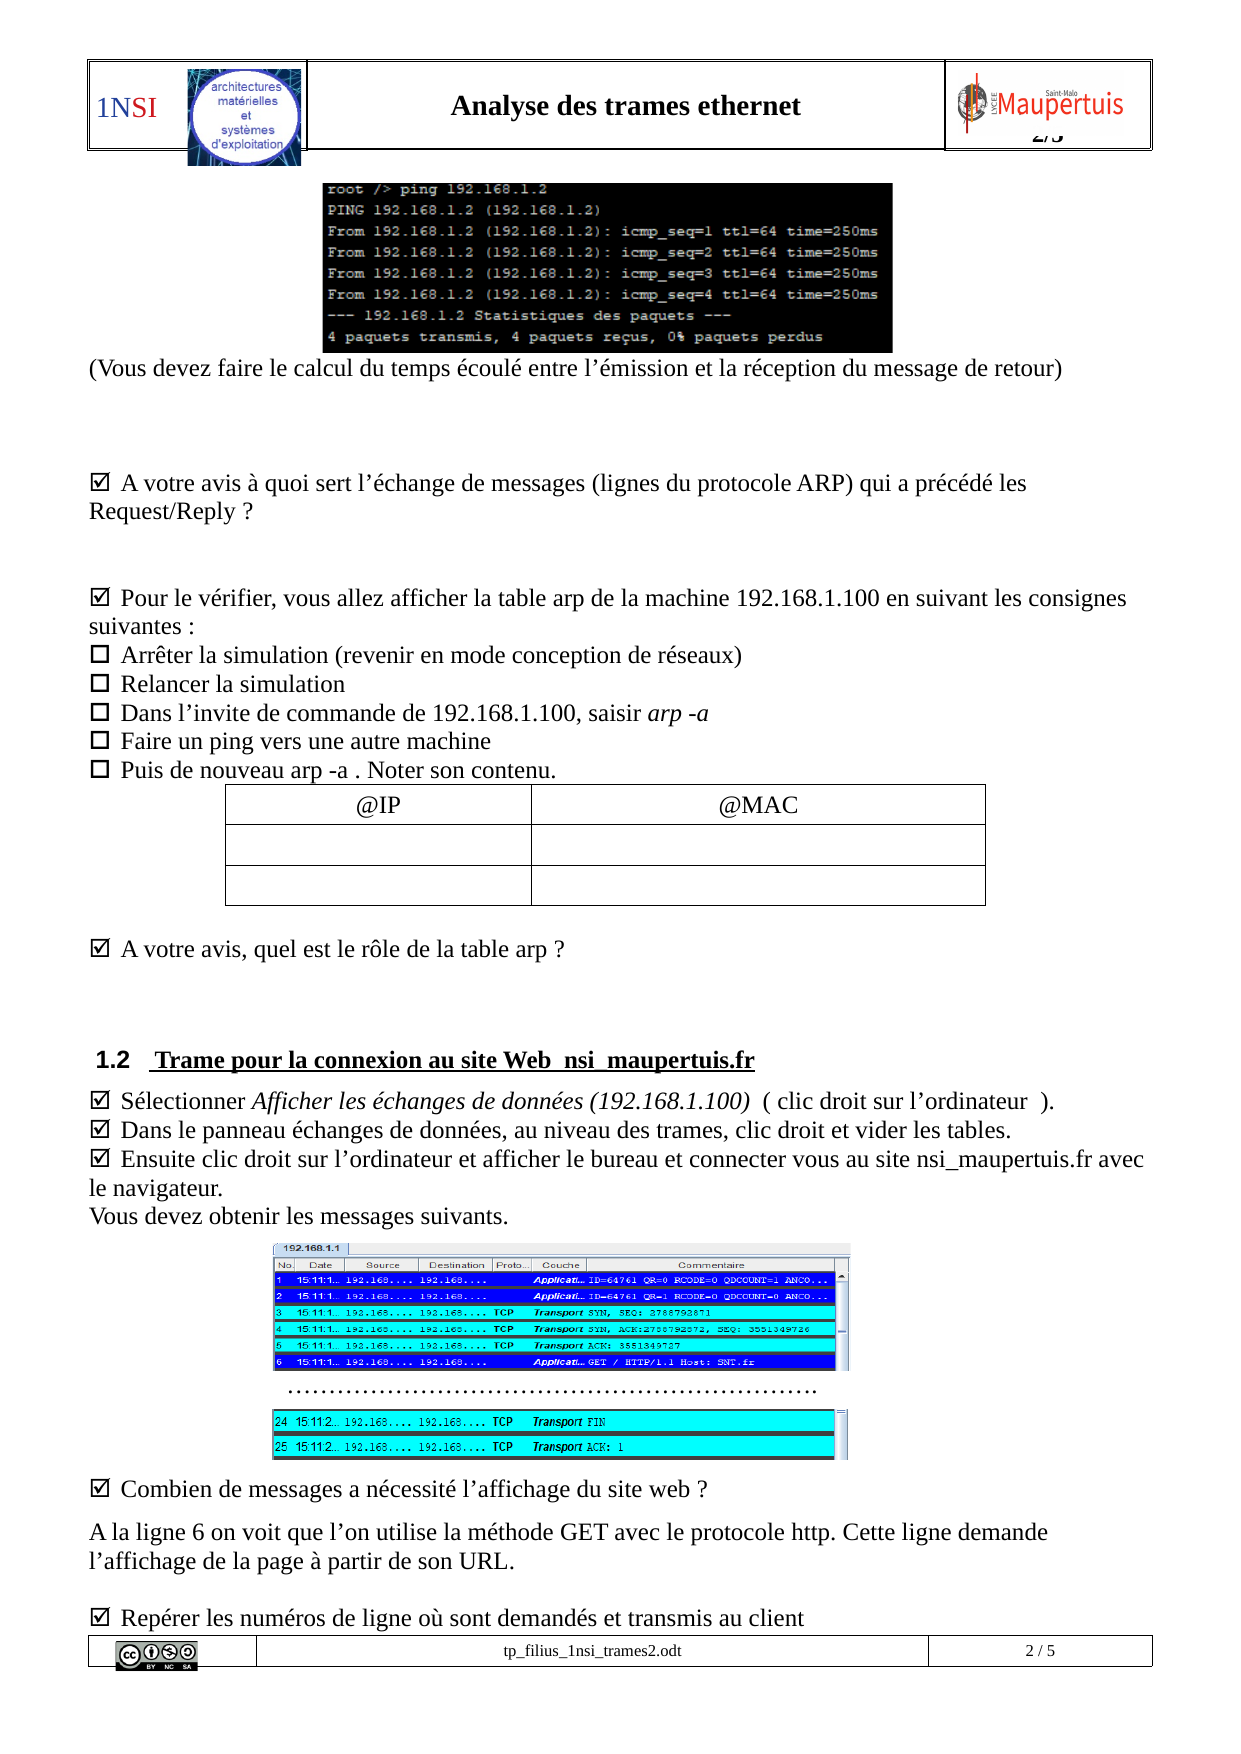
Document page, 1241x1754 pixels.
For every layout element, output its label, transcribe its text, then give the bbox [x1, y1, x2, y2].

text A la ligne 6 on voit que l’on utilise la méthode GET avec le protocole http. Cette ligne demande l’affichage de la page à partir de son URL. [88, 1517, 1152, 1574]
picture [115, 1641, 198, 1672]
list Faire un ping vers une autre machine [88, 726, 1152, 755]
picture [272, 1409, 849, 1460]
list Repérer les numéros de ligne où sont demandés et transmis au client [88, 1603, 1152, 1632]
picture [957, 70, 1125, 136]
list Sélectionner Afficher les échanges de données (192.168.1.100) ( clic droit sur l’ordinateur ). [88, 1086, 1152, 1115]
table_header @IP [226, 785, 531, 824]
list Puis de nouveau arp -a . Noter son contenu. [88, 755, 1152, 784]
table_header [226, 866, 531, 905]
picture [272, 1243, 851, 1371]
text (Vous devez faire le calcul du temps écoulé entre l’émission et la réception du message de retour) [88, 176, 1152, 381]
picture [322, 183, 893, 353]
list A votre avis à quoi sert l’échange de messages (lignes du protocole ARP) qui a précédé les Request/Reply ? [88, 468, 1152, 525]
picture [187, 69, 302, 166]
table_cell [532, 825, 985, 864]
list Arrêter la simulation (revenir en mode conception de réseaux) [88, 640, 1152, 669]
table_cell [226, 825, 531, 864]
table_header @MAC [532, 785, 985, 824]
text Vous devez obtenir les messages suivants. ………………………………………………………. [88, 1201, 1152, 1399]
list Dans le panneau échanges de données, au niveau des trames, clic droit et vider les tables. [88, 1115, 1152, 1144]
subtitle Trame pour la connexion au site Web nsi_maupertuis.fr [88, 1045, 1152, 1074]
list Dans l’invite de commande de 192.168.1.100, saisir arp -a [88, 698, 1152, 726]
list Ensuite clic droit sur l’ordinateur et afficher le bureau et connecter vous au site nsi_maupertuis.fr avec le navigateur. [88, 1144, 1152, 1201]
list Pour le vérifier, vous allez afficher la table arp de la machine 192.168.1.100 en suivant les consignes suivantes : [88, 583, 1152, 640]
list A votre avis, quel est le rôle de la table arp ? [88, 934, 1152, 962]
list Relancer la simulation [88, 669, 1152, 698]
table_header [532, 866, 985, 905]
list Combien de messages a nécessité l’affichage du site web ? [88, 1474, 1152, 1502]
